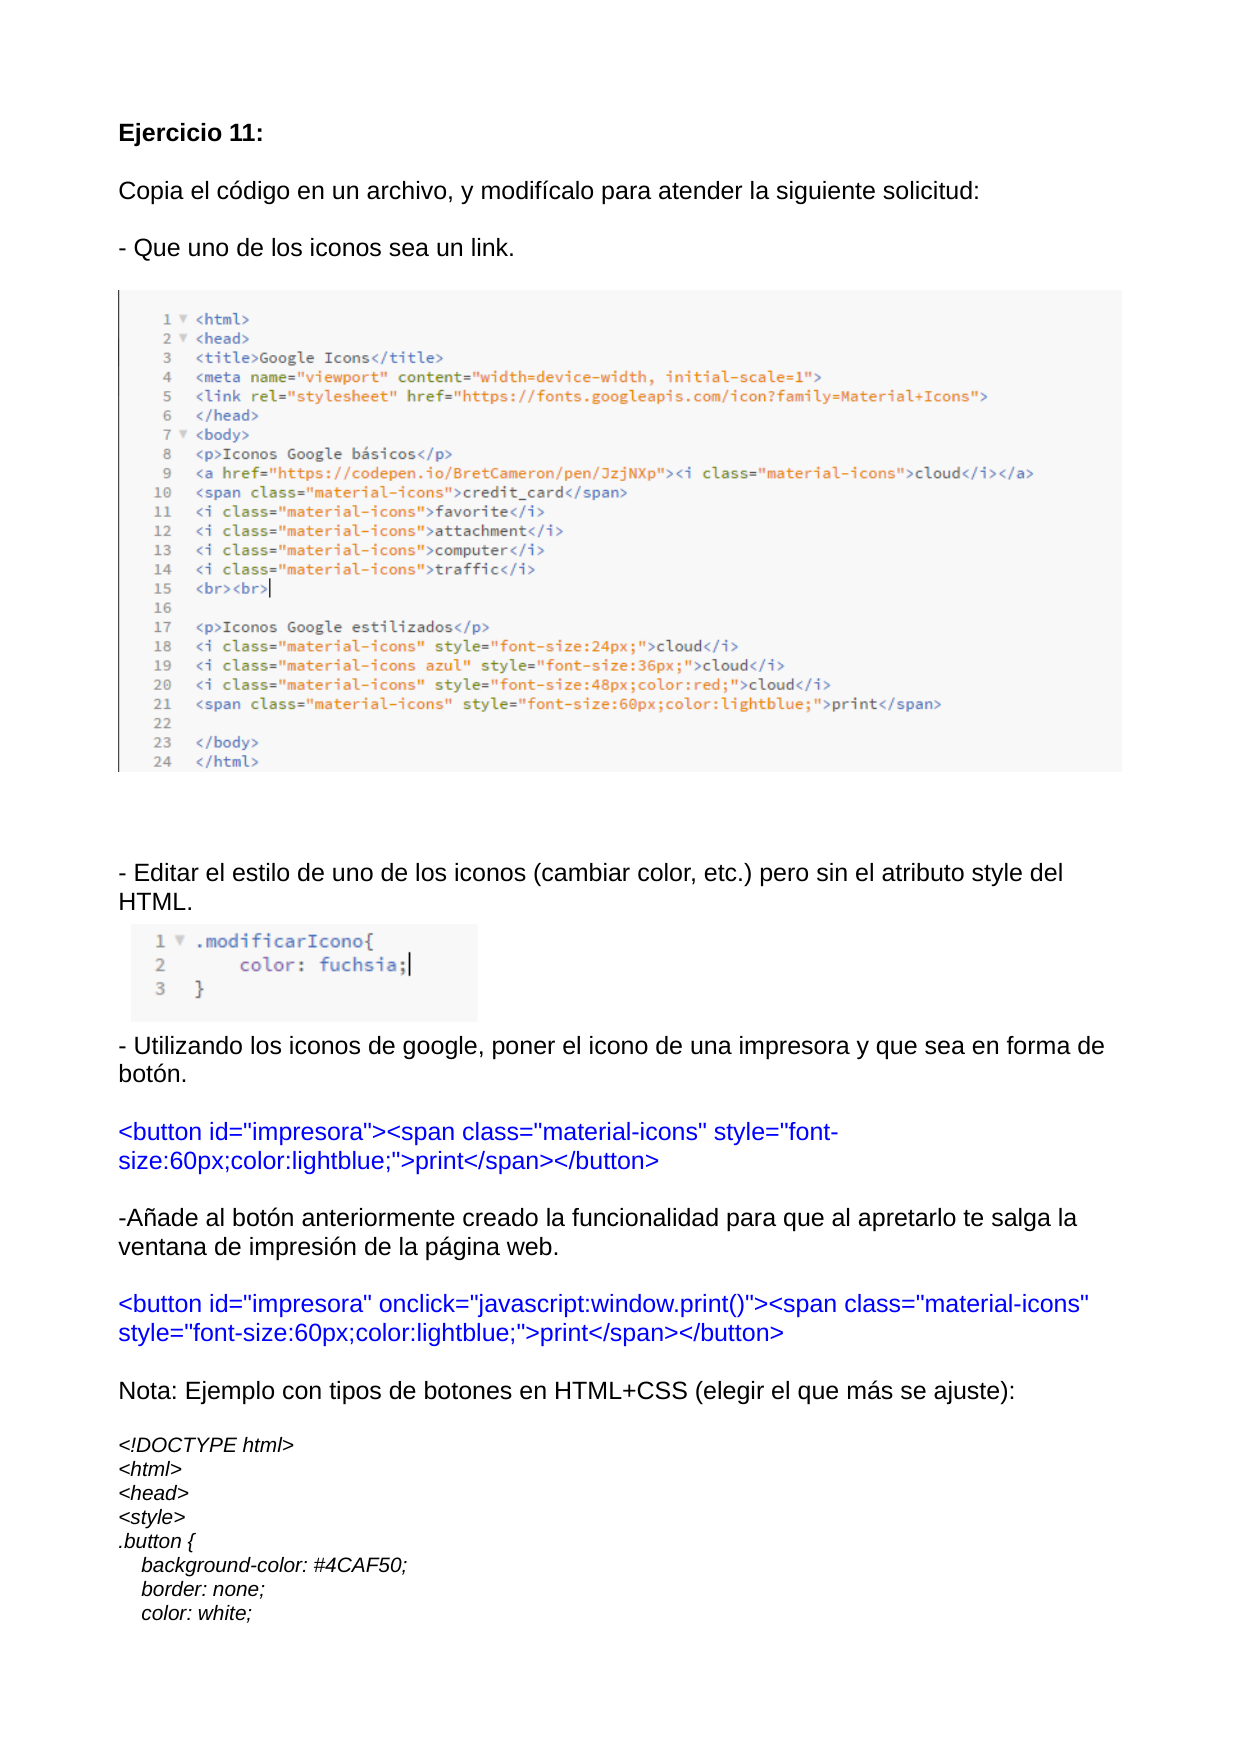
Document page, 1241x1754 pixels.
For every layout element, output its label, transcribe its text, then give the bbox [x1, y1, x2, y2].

text <head> [118, 1481, 1122, 1505]
text <style> [118, 1505, 1122, 1529]
text Ejercicio 11: [118, 118, 1122, 147]
picture [130, 924, 478, 1022]
text - Utilizando los iconos de google, poner el icono de una impresora y que sea en forma de botón. [118, 1031, 1122, 1088]
text background-color: #4CAF50; [118, 1553, 1122, 1577]
text <html> [118, 1457, 1122, 1481]
text color: white; [118, 1601, 1122, 1625]
text <button id="impresora" onclick="javascript:window.print()"><span class="material-icons" style="font-size:60px;color:lightblue;">print</span></button> [118, 1289, 1122, 1347]
text <!DOCTYPE html> [118, 1433, 1122, 1457]
text - Que uno de los iconos sea un link. [118, 233, 1122, 262]
text Copia el código en un archivo, y modifícalo para atender la siguiente solicitud: [118, 176, 1122, 204]
text - Editar el estilo de uno de los iconos (cambiar color, etc.) pero sin el atributo style del HTML. [118, 858, 1122, 916]
text -Añade al botón anteriormente creado la funcionalidad para que al apretarlo te salga la ventana de impresión de la página web. [118, 1203, 1122, 1261]
text .button { [118, 1529, 1122, 1553]
text <button id="impresora"><span class="material-icons" style="font-size:60px;color:lightblue;">print</span></button> [118, 1117, 1122, 1174]
text border: none; [118, 1577, 1122, 1601]
text Nota: Ejemplo con tipos de botones en HTML+CSS (elegir el que más se ajuste): [118, 1376, 1122, 1404]
picture [118, 290, 1123, 772]
